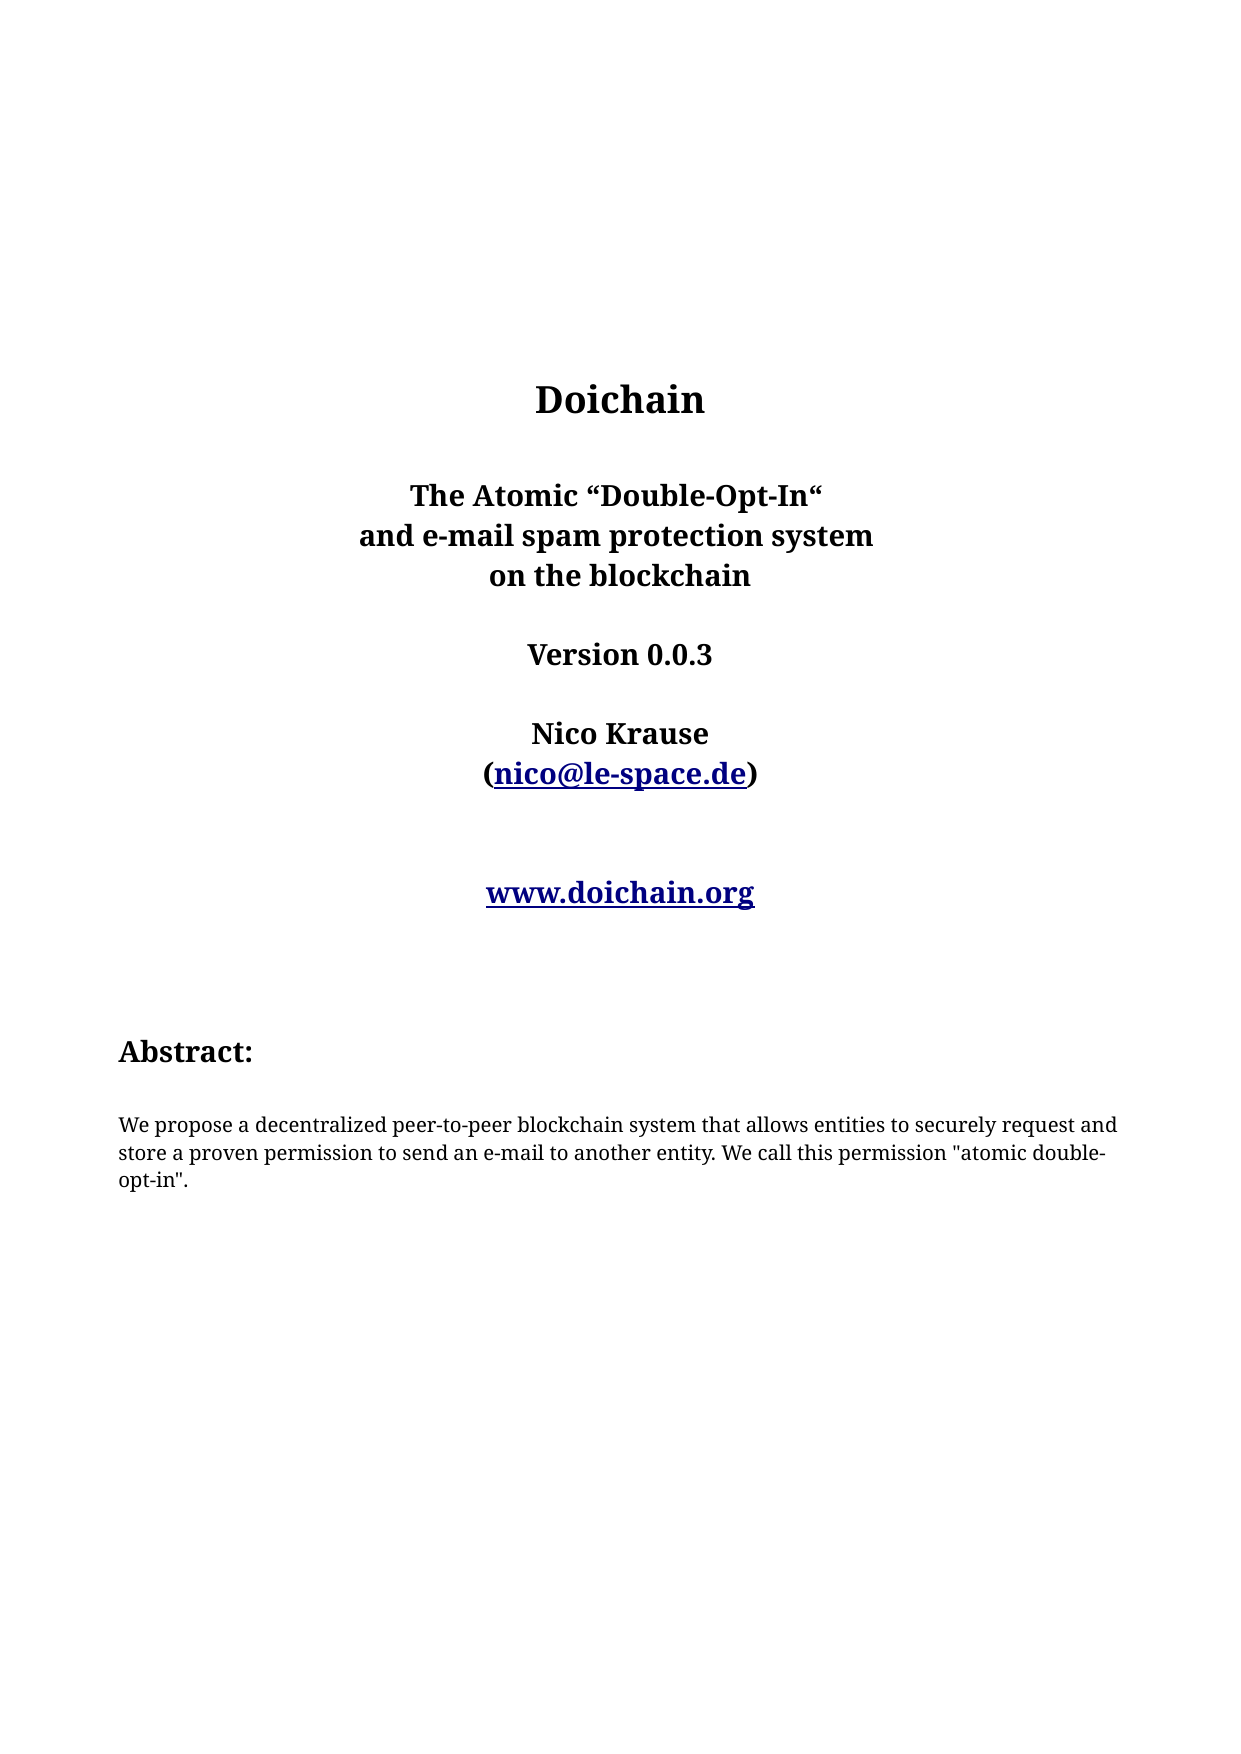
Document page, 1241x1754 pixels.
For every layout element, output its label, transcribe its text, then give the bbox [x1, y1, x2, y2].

text www.doichain.org [118, 872, 1122, 912]
text Nico Krause [118, 713, 1122, 753]
text on the blockchain [118, 555, 1122, 594]
text and e-mail spam protection system [118, 515, 1122, 555]
text Abstract: We propose a decentralized peer-to-peer blockchain system that allows entities to securely request and store a proven permission to send an e-mail to another entity. We call this permission "atomic double-opt-in". [118, 1031, 1122, 1194]
text The Atomic “Double-Opt-In“ [118, 475, 1122, 515]
text Version 0.0.3 [118, 634, 1122, 674]
text (nico@le-space.de) [118, 753, 1122, 793]
text Doichain [118, 373, 1122, 424]
